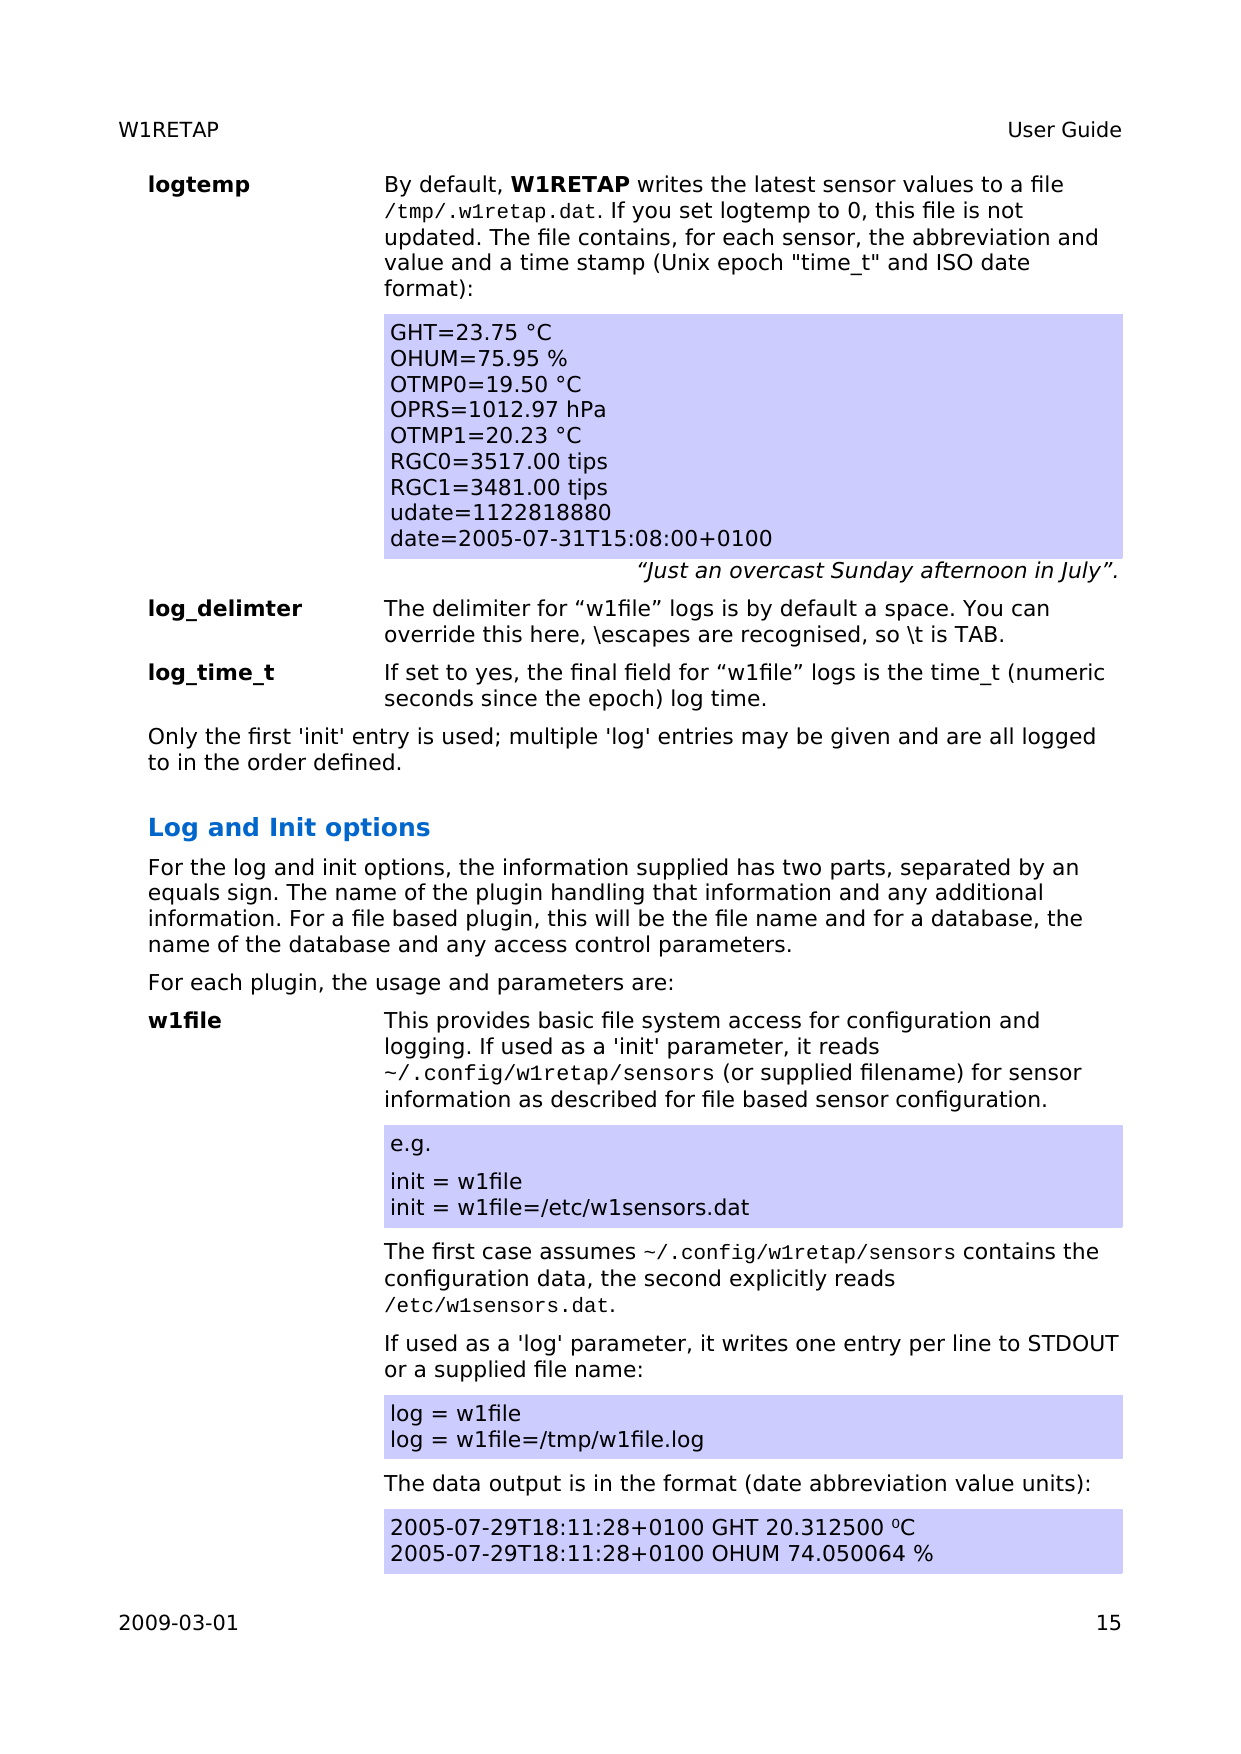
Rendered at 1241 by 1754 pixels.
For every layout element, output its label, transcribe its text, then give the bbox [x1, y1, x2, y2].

text For each plugin, the usage and parameters are: [148, 970, 1122, 996]
subtitle Log and Init options [148, 813, 1122, 842]
text Only the first 'init' entry is used; multiple 'log' entries may be given and are all logged to in the order defined. [148, 724, 1122, 775]
list logtemp By default, W1RETAP writes the latest sensor values to a file /tmp/.w1retap.dat. If you set logtemp to 0, this file is not updated. The file contains, for each sensor, the abbreviation and value and a time stamp (Unix epoch "time_t" and ISO date format): [148, 172, 1122, 302]
text For the log and init options, the information supplied has two parts, separated by an equals sign. The name of the plugin handling that information and any additional information. For a file based plugin, this will be the file name and for a database, the name of the database and any access control parameters. [148, 854, 1122, 957]
text init = w1file init = w1file=/etc/w1sensors.dat [385, 1163, 1122, 1227]
list “Just an overcast Sunday afternoon in July”. [148, 558, 1122, 583]
list log_delimter The delimiter for “w1file” logs is by default a space. You can override this here, \escapes are recognised, so \t is TAB. [148, 596, 1122, 647]
list The first case assumes ~/.config/w1retap/sensors contains the configuration data, the second explicitly reads /etc/w1sensors.dat. [148, 1239, 1122, 1318]
text log = w1file log = w1file=/tmp/w1file.log [385, 1396, 1122, 1458]
text 2005-07-29T18:11:28+0100 GHT 20.312500 ⁰C 2005-07-29T18:11:28+0100 OHUM 74.050064 % [385, 1510, 1122, 1573]
list If used as a 'log' parameter, it writes one entry per line to STDOUT or a supplied file name: [148, 1331, 1122, 1382]
list w1file This provides basic file system access for configuration and logging. If used as a 'init' parameter, it reads ~/.config/w1retap/sensors (or supplied filename) for sensor information as described for file based sensor configuration. [148, 1008, 1122, 1112]
list The data output is in the format (date abbreviation value units): [148, 1471, 1122, 1497]
list log_time_t If set to yes, the final field for “w1file” logs is the time_t (numeric seconds since the epoch) log time. [148, 660, 1122, 711]
text e.g. [385, 1126, 1122, 1157]
text GHT=23.75 °C OHUM=75.95 % OTMP0=19.50 °C OPRS=1012.97 hPa OTMP1=20.23 °C RGC0=3517.00 tips RGC1=3481.00 tips udate=1122818880 date=2005-07-31T15:08:00+0100 [385, 315, 1122, 558]
